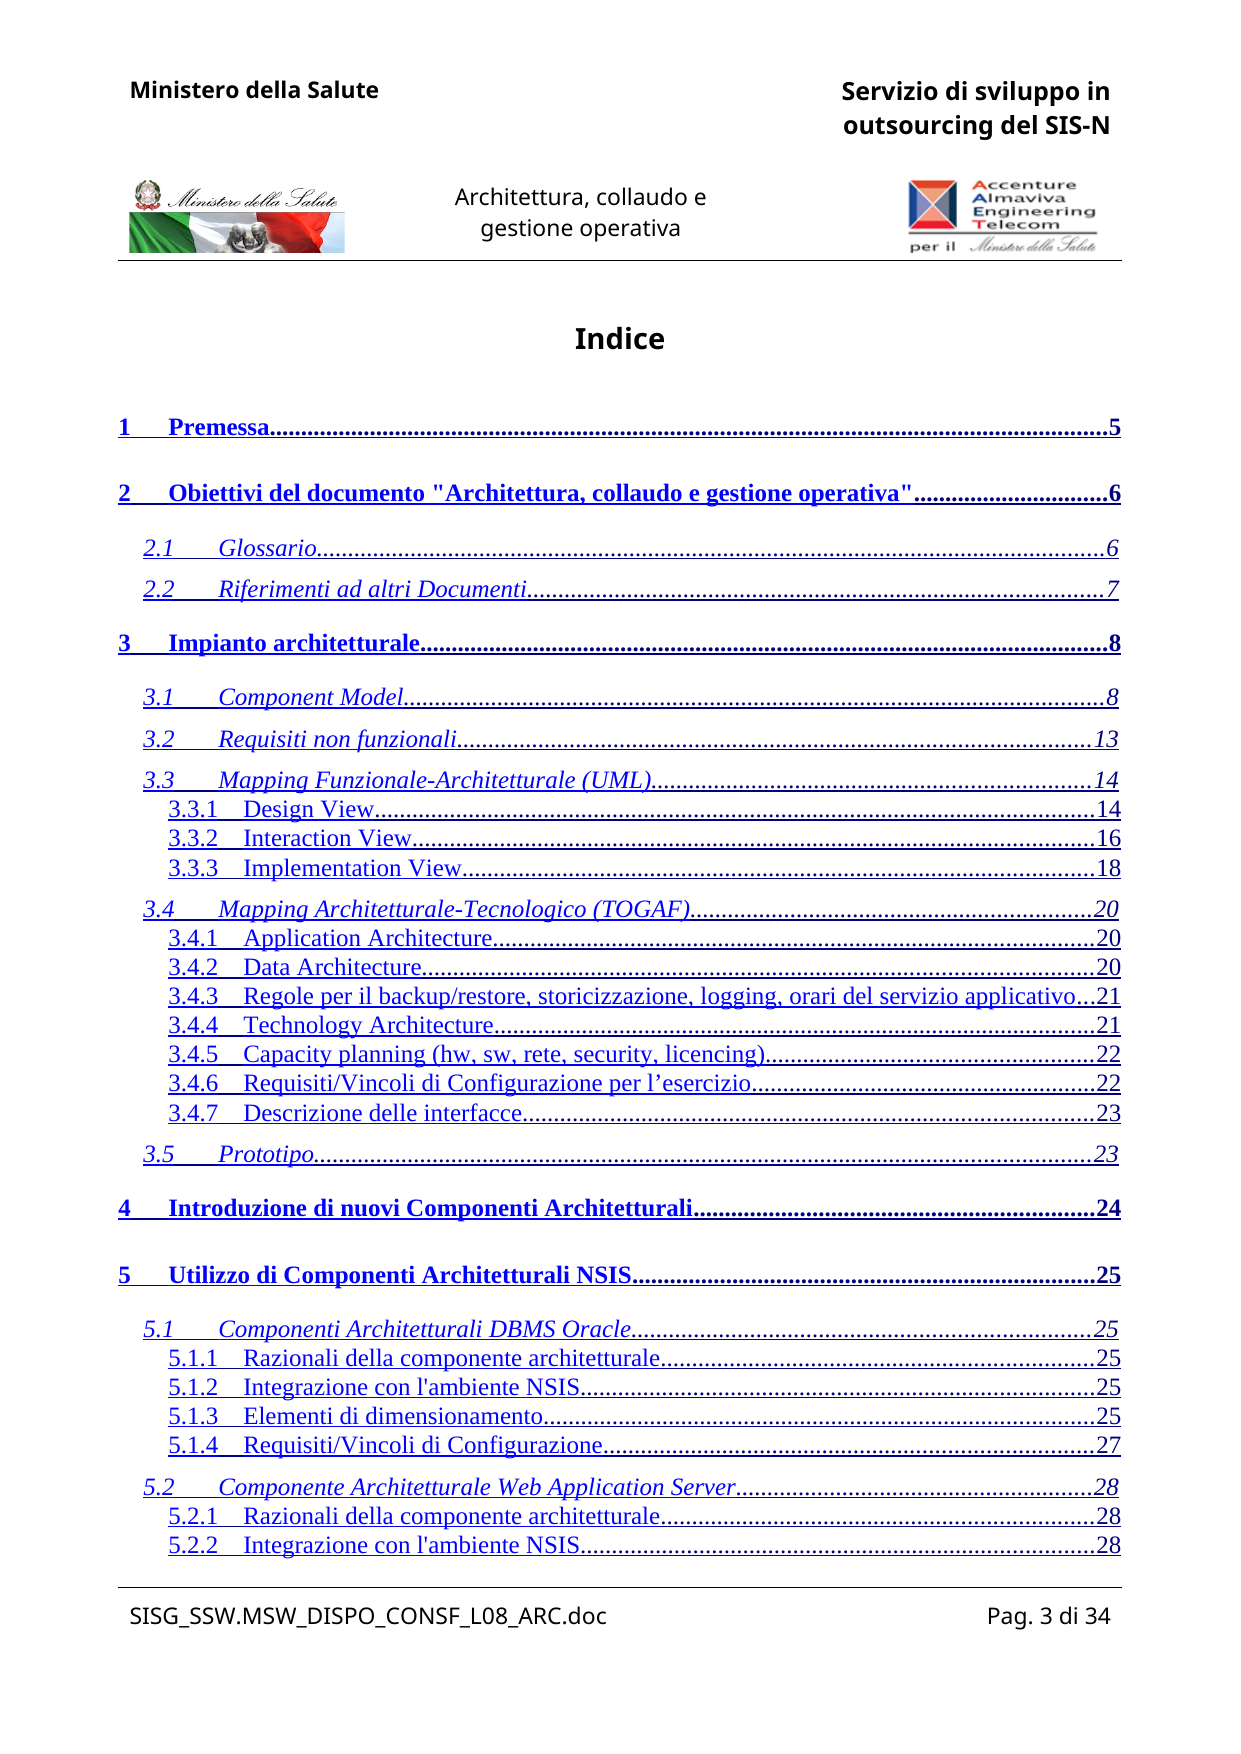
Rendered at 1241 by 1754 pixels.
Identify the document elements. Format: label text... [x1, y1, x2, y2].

text 3.2 Requisiti non funzionali 13 [143, 724, 1122, 753]
text 3.3.3 Implementation View 18 [168, 853, 1122, 882]
text 3.3.2 Interaction View 16 [168, 823, 1122, 853]
text 3.3.1 Design View 14 [168, 794, 1122, 823]
text 3.4.2 Data Architecture 20 [168, 952, 1122, 981]
text 3.4.4 Technology Architecture 21 [168, 1010, 1122, 1039]
text 5.1 Componenti Architetturali DBMS Oracle 25 [143, 1314, 1122, 1343]
text 2.2 Riferimenti ad altri Documenti 7 [143, 574, 1122, 603]
text 5.2 Componente Architetturale Web Application Server 28 [143, 1472, 1122, 1501]
text 5.1.3 Elementi di dimensionamento 25 [168, 1401, 1122, 1430]
text 3.4.1 Application Architecture 20 [168, 923, 1122, 952]
text 3.5 Prototipo 23 [143, 1139, 1122, 1168]
text 5.1.2 Integrazione con l'ambiente NSIS 25 [168, 1372, 1122, 1401]
text 3.4.5 Capacity planning (hw, sw, rete, security, licencing) 22 [168, 1039, 1122, 1068]
text 3.4 Mapping Architetturale-Tecnologico (TOGAF) 20 [143, 894, 1122, 923]
text 3.4.3 Regole per il backup/restore, storicizzazione, logging, orari del servizio applicativo 21 [168, 981, 1122, 1010]
text 1 Premessa 5 [118, 412, 1122, 441]
text 5 Utilizzo di Componenti Architetturali NSIS 25 [118, 1260, 1122, 1289]
text 5.2.1 Razionali della componente architetturale 28 [168, 1501, 1122, 1530]
text 3.4.7 Descrizione delle interfacce 23 [168, 1098, 1122, 1127]
text 4 Introduzione di nuovi Componenti Architetturali 24 [118, 1193, 1122, 1222]
text 3.1 Component Model 8 [143, 682, 1122, 711]
text 3 Impianto architetturale 8 [118, 628, 1122, 657]
text 5.1.1 Razionali della componente architetturale 25 [168, 1343, 1122, 1372]
text 5.2.2 Integrazione con l'ambiente NSIS 28 [168, 1530, 1122, 1559]
text 3.3 Mapping Funzionale-Architetturale (UML) 14 [143, 765, 1122, 794]
text 2.1 Glossario 6 [143, 533, 1122, 562]
text 2 Obiettivi del documento "Architettura, collaudo e gestione operativa" 6 [118, 478, 1122, 508]
text 5.1.4 Requisiti/Vincoli di Configurazione 27 [168, 1430, 1122, 1459]
text Indice [118, 318, 1122, 358]
text 3.4.6 Requisiti/Vincoli di Configurazione per l’esercizio 22 [168, 1068, 1122, 1098]
